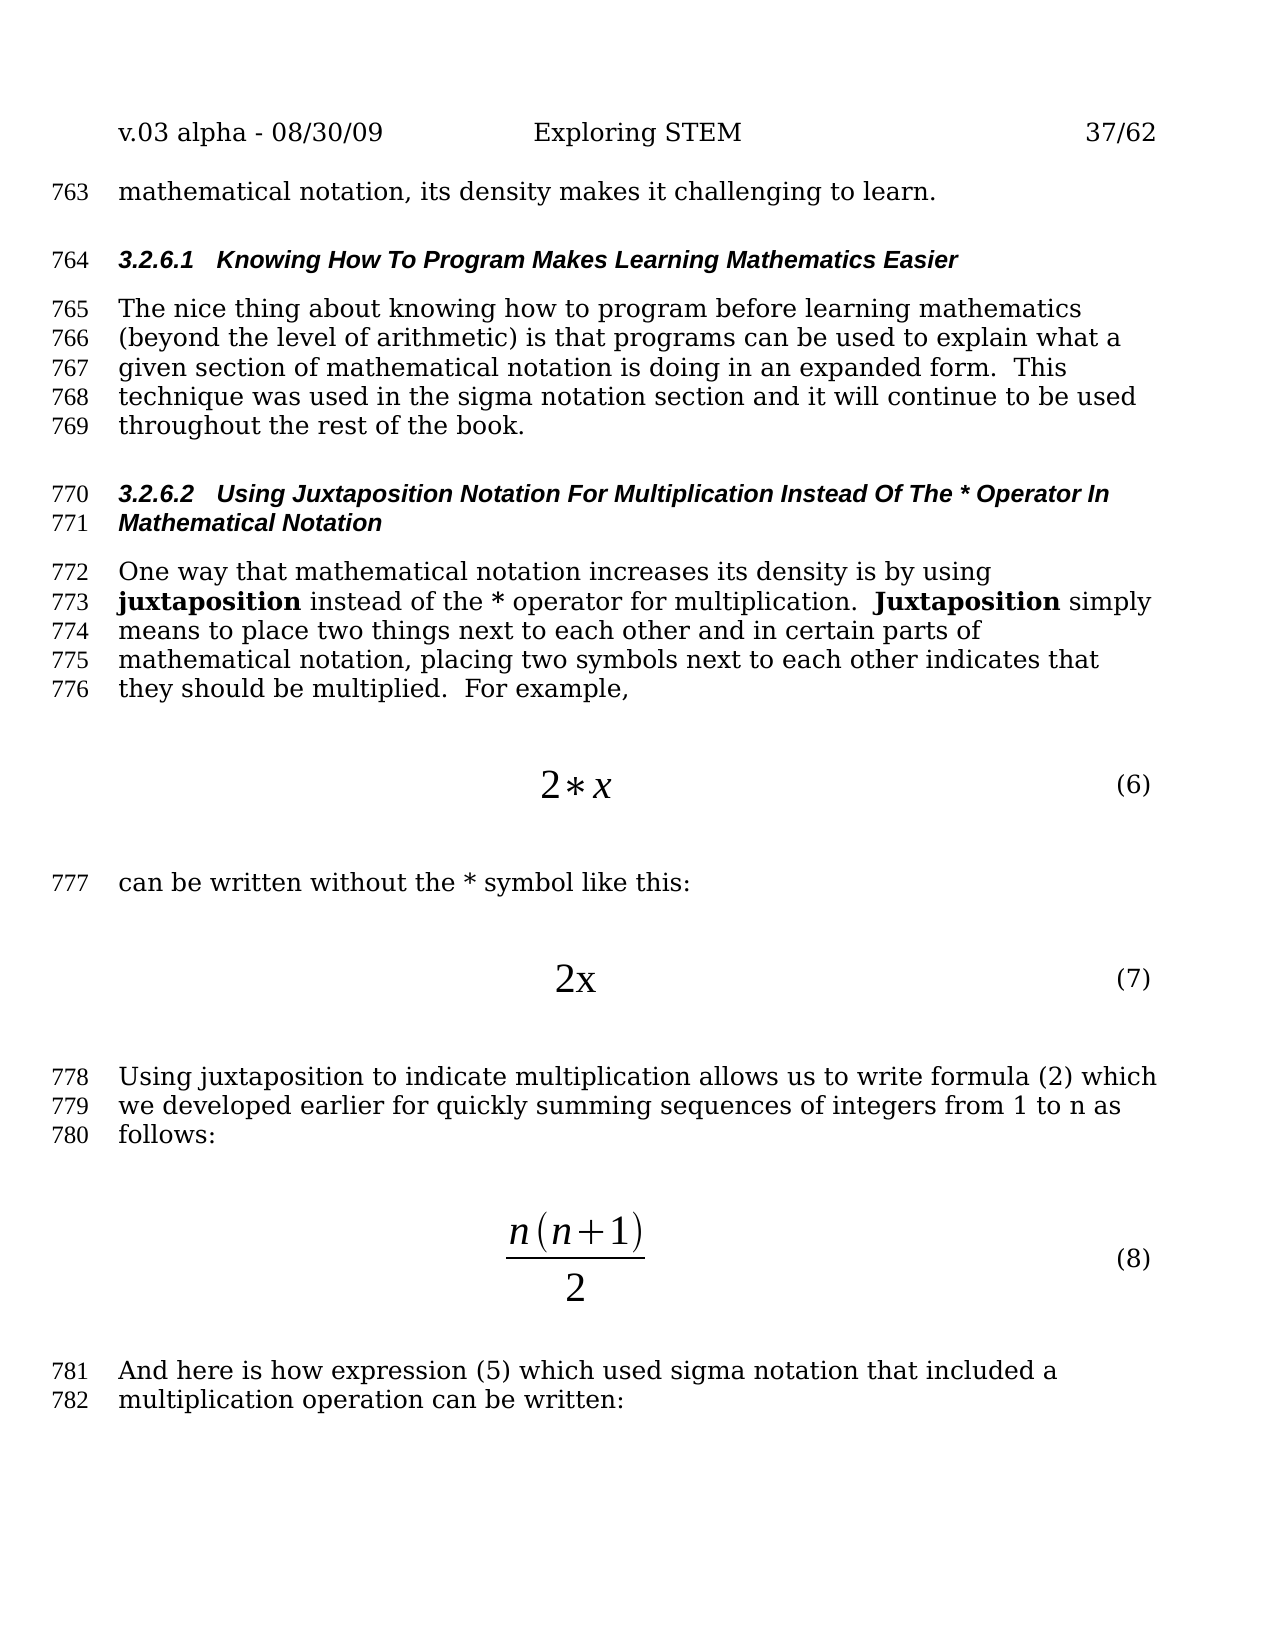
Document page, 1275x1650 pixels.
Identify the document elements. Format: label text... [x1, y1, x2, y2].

text can be written without the * symbol like this: [118, 868, 1157, 897]
table_header (7) [1041, 948, 1157, 1009]
text Using juxtaposition to indicate multiplication allows us to write formula (2) which we developed earlier for quickly summing sequences of integers from 1 to n as follows: [118, 1062, 1157, 1150]
text The nice thing about knowing how to program before learning mathematics (beyond the level of arithmetic) is that programs can be used to explain what a given section of mathematical notation is doing in an expanded form. This technique was used in the sigma notation section and it will continue to be used throughout the rest of the book. [118, 294, 1157, 440]
table_header (6) [1041, 754, 1157, 815]
text And here is how expression (5) which used sigma notation that included a multiplication operation can be written: [118, 1356, 1157, 1415]
table_header [118, 948, 1041, 1009]
text One way that mathematical notation increases its density is by using juxtaposition instead of the * operator for multiplication. Juxtaposition simply means to place two things next to each other and in certain parts of mathematical notation, placing two symbols next to each other indicates that they should be multiplied. For example, [118, 557, 1157, 703]
text mathematical notation, its density makes it challenging to learn. [118, 177, 1157, 206]
table_header [118, 1200, 1041, 1318]
subtitle Knowing How To Program Makes Learning Mathematics Easier [118, 245, 1157, 273]
table_header [118, 754, 1041, 815]
subtitle Using Juxtaposition Notation For Multiplication Instead Of The * Operator In Mathematical Notation [118, 479, 1157, 536]
table_header (8) [1041, 1200, 1157, 1318]
